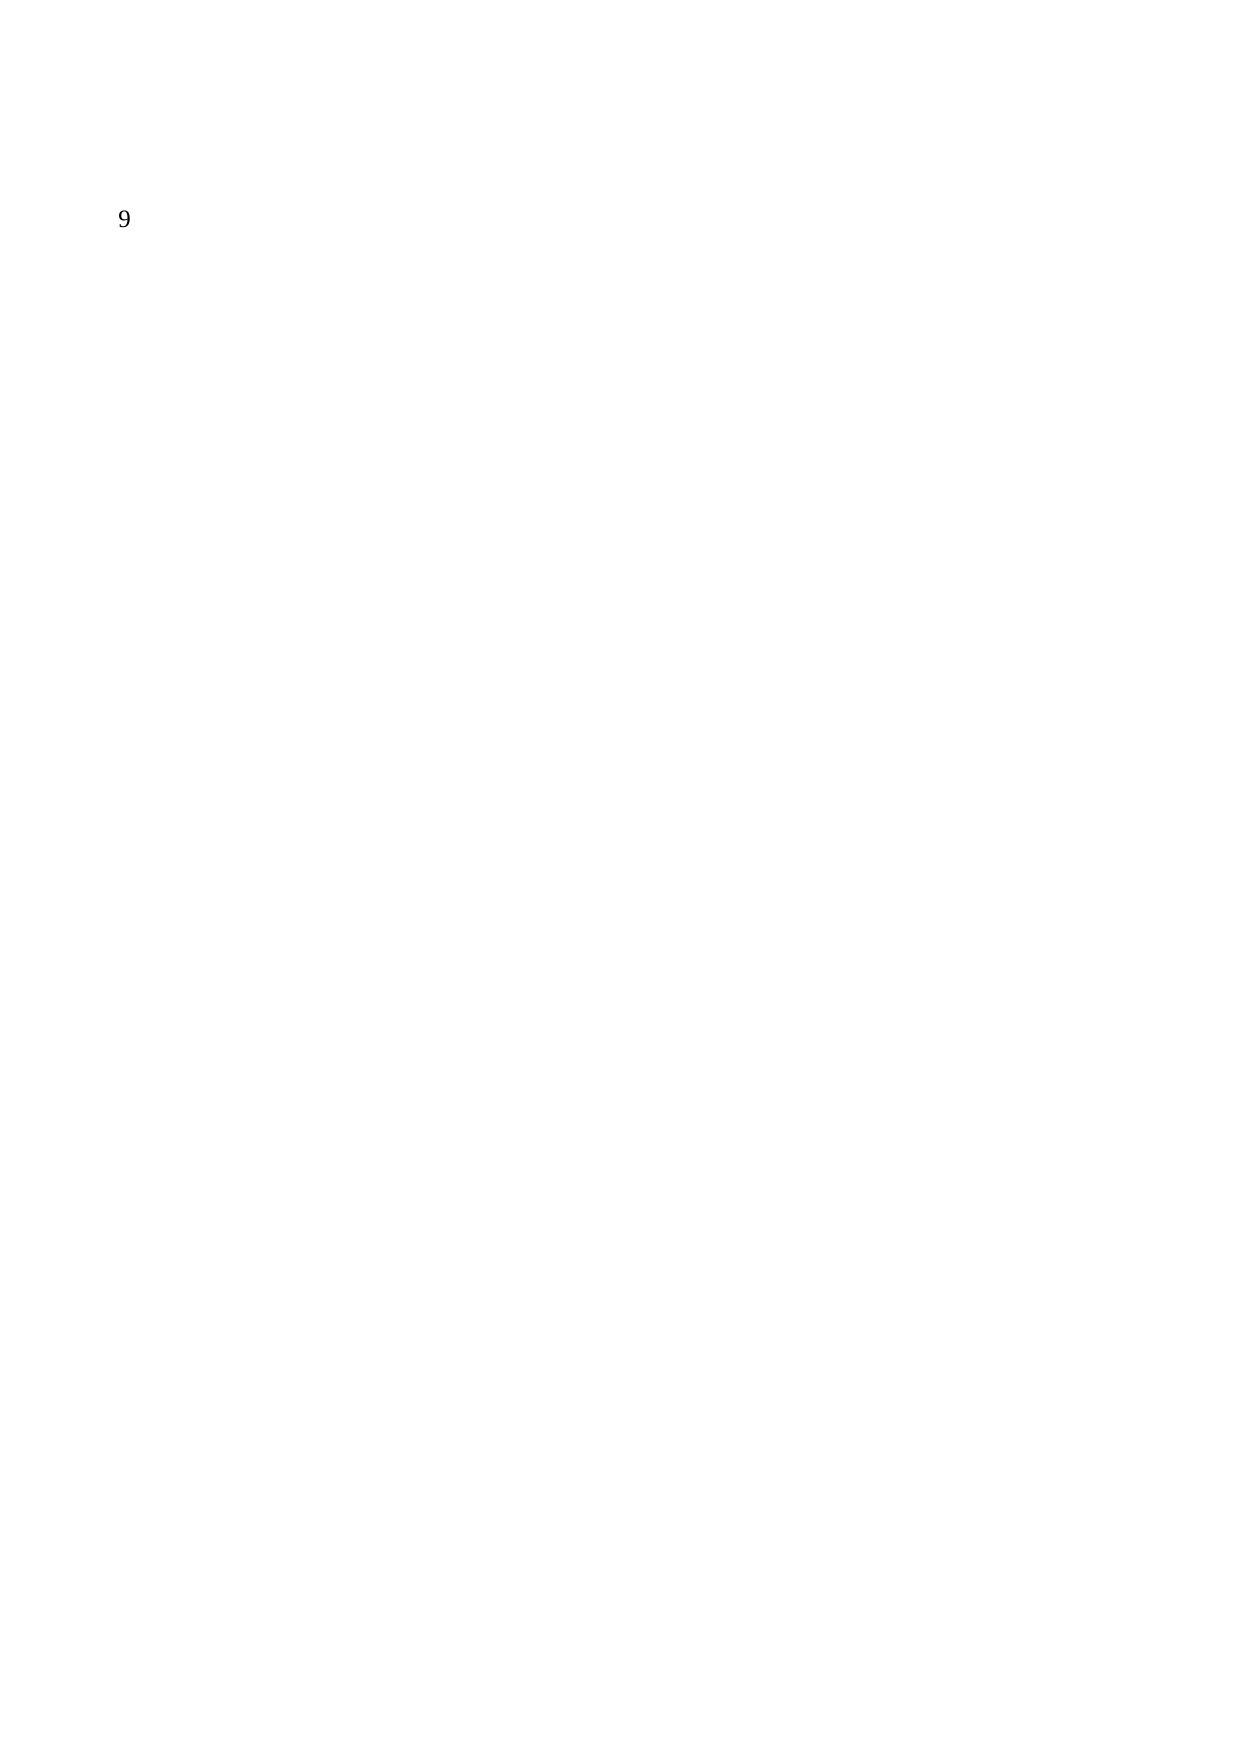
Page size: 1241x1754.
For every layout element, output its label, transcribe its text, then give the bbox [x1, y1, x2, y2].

text 9 [118, 204, 1122, 233]
